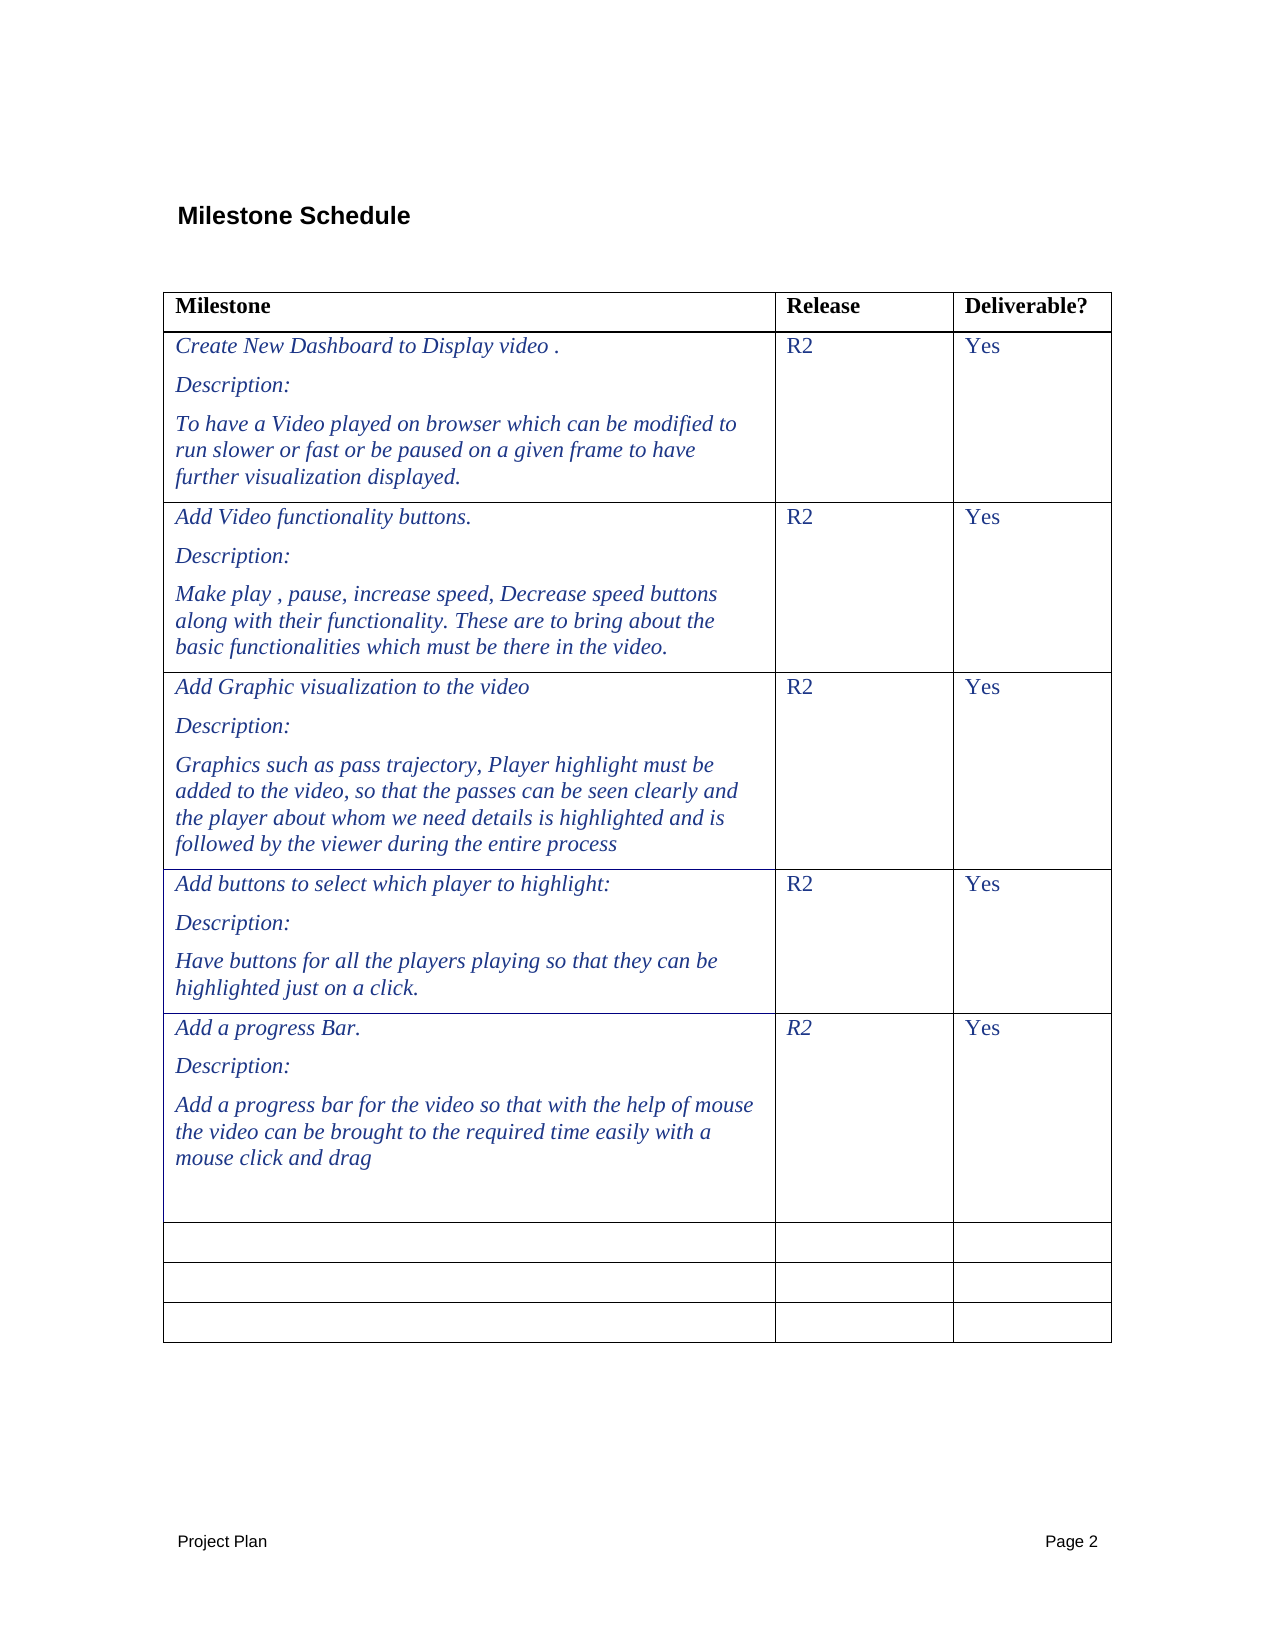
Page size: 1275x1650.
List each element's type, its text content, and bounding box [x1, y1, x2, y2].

table_cell [954, 1303, 1111, 1342]
table_cell R2 [776, 870, 953, 1013]
table_cell [776, 1263, 953, 1302]
table_cell [164, 1303, 775, 1342]
table_cell [954, 1263, 1111, 1302]
table_cell [164, 1263, 775, 1302]
table_cell [954, 1223, 1111, 1262]
table_cell Yes [954, 1014, 1111, 1222]
table_header Milestone [164, 293, 775, 331]
table_cell [776, 1223, 953, 1262]
subtitle Milestone Schedule [177, 201, 1098, 230]
table_cell R2 [776, 673, 953, 869]
table_header Deliverable? [954, 293, 1111, 331]
table_cell [776, 1303, 953, 1342]
table_cell [164, 1223, 775, 1262]
table_cell Create New Dashboard to Display video . Description: To have a Video played on browser which can be modified to run slower or fast or be paused on a given frame to have further visualization displayed. [164, 333, 775, 502]
table_cell R2 [776, 1014, 953, 1222]
table_cell Add Video functionality buttons. Description: Make play , pause, increase speed, Decrease speed buttons along with their functionality. These are to bring about the basic functionalities which must be there in the video. [164, 503, 775, 672]
table_cell Yes [954, 673, 1111, 869]
table_cell Add buttons to select which player to highlight: Description: Have buttons for all the players playing so that they can be highlighted just on a click. [164, 870, 775, 1013]
table_cell Add a progress Bar. Description: Add a progress bar for the video so that with the help of mouse the video can be brought to the required time easily with a mouse click and drag [164, 1014, 775, 1222]
table_cell Yes [954, 333, 1111, 502]
table_cell Add Graphic visualization to the video Description: Graphics such as pass trajectory, Player highlight must be added to the video, so that the passes can be seen clearly and the player about whom we need details is highlighted and is followed by the viewer during the entire process [164, 673, 775, 869]
table_cell R2 [776, 503, 953, 672]
table_cell R2 [776, 333, 953, 502]
table_header Release [776, 293, 953, 331]
table_cell Yes [954, 503, 1111, 672]
table_cell Yes [954, 870, 1111, 1013]
